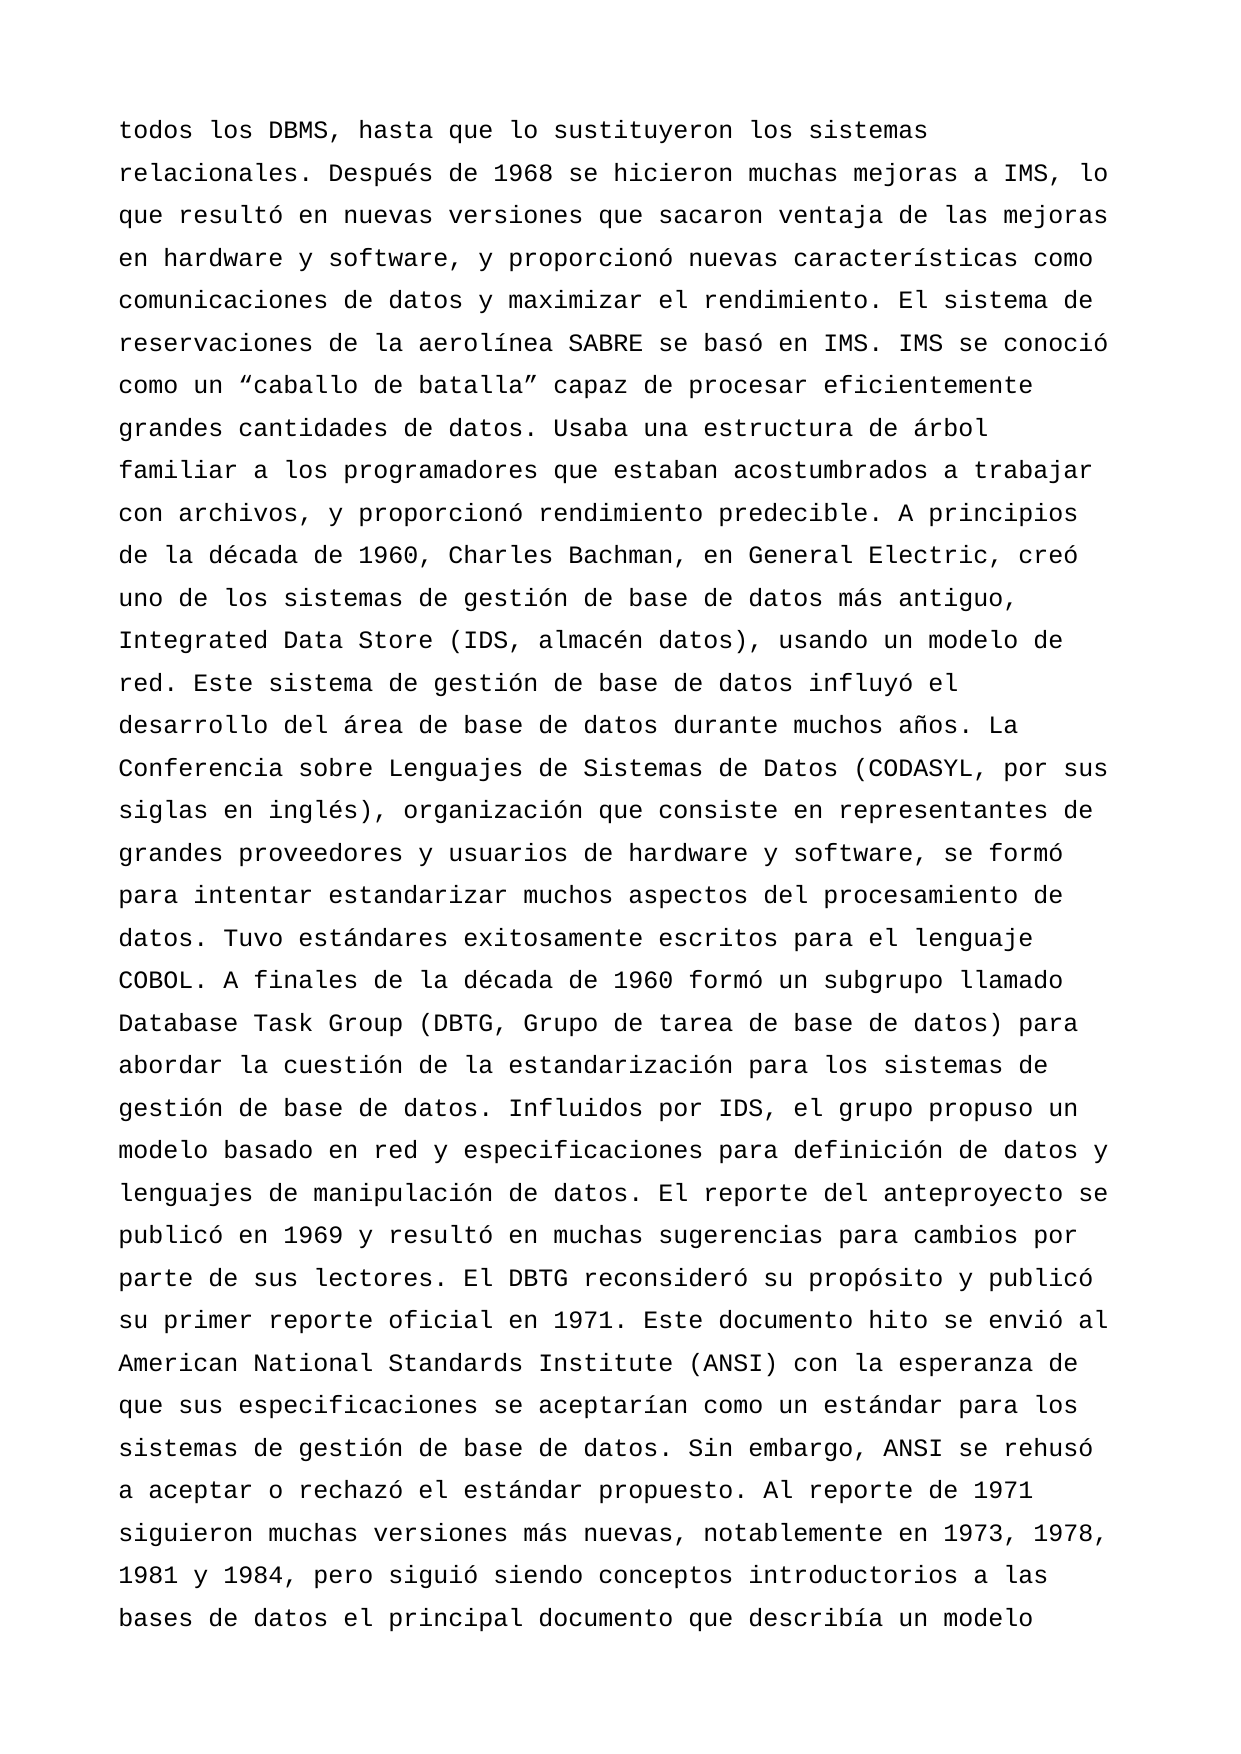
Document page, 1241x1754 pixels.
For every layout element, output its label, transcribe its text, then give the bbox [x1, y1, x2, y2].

text todos los DBMS, hasta que lo sustituyeron los sistemas relacionales. Después de 1968 se hicieron muchas mejoras a IMS, lo que resultó en nuevas versiones que sacaron ventaja de las mejoras en hardware y software, y proporcionó nuevas características como comunicaciones de datos y maximizar el rendimiento. El sistema de reservaciones de la aerolínea SABRE se basó en IMS. IMS se conoció como un “caballo de batalla” capaz de procesar eficientemente grandes cantidades de datos. Usaba una estructura de árbol familiar a los programadores que estaban acostumbrados a trabajar con archivos, y proporcionó rendimiento predecible. A principios de la década de 1960, Charles Bachman, en General Electric, creó uno de los sistemas de gestión de base de datos más antiguo, Integrated Data Store (IDS, almacén datos), usando un modelo de red. Este sistema de gestión de base de datos influyó el desarrollo del área de base de datos durante muchos años. La Conferencia sobre Lenguajes de Sistemas de Datos (CODASYL, por sus siglas en inglés), organización que consiste en representantes de grandes proveedores y usuarios de hardware y software, se formó para intentar estandarizar muchos aspectos del procesamiento de datos. Tuvo estándares exitosamente escritos para el lenguaje COBOL. A finales de la década de 1960 formó un subgrupo llamado Database Task Group (DBTG, Grupo de tarea de base de datos) para abordar la cuestión de la estandarización para los sistemas de gestión de base de datos. Influidos por IDS, el grupo propuso un modelo basado en red y especificaciones para definición de datos y lenguajes de manipulación de datos. El reporte del anteproyecto se publicó en 1969 y resultó en muchas sugerencias para cambios por parte de sus lectores. El DBTG reconsideró su propósito y publicó su primer reporte oficial en 1971. Este documento hito se envió al American National Standards Institute (ANSI) con la esperanza de que sus especificaciones se aceptarían como un estándar para los sistemas de gestión de base de datos. Sin embargo, ANSI se rehusó a aceptar o rechazó el estándar propuesto. Al reporte de 1971 siguieron muchas versiones más nuevas, notablemente en 1973, 1978, 1981 y 1984, pero siguió siendo conceptos introductorios a las bases de datos el principal documento que describía un modelo [118, 118, 1122, 1634]
